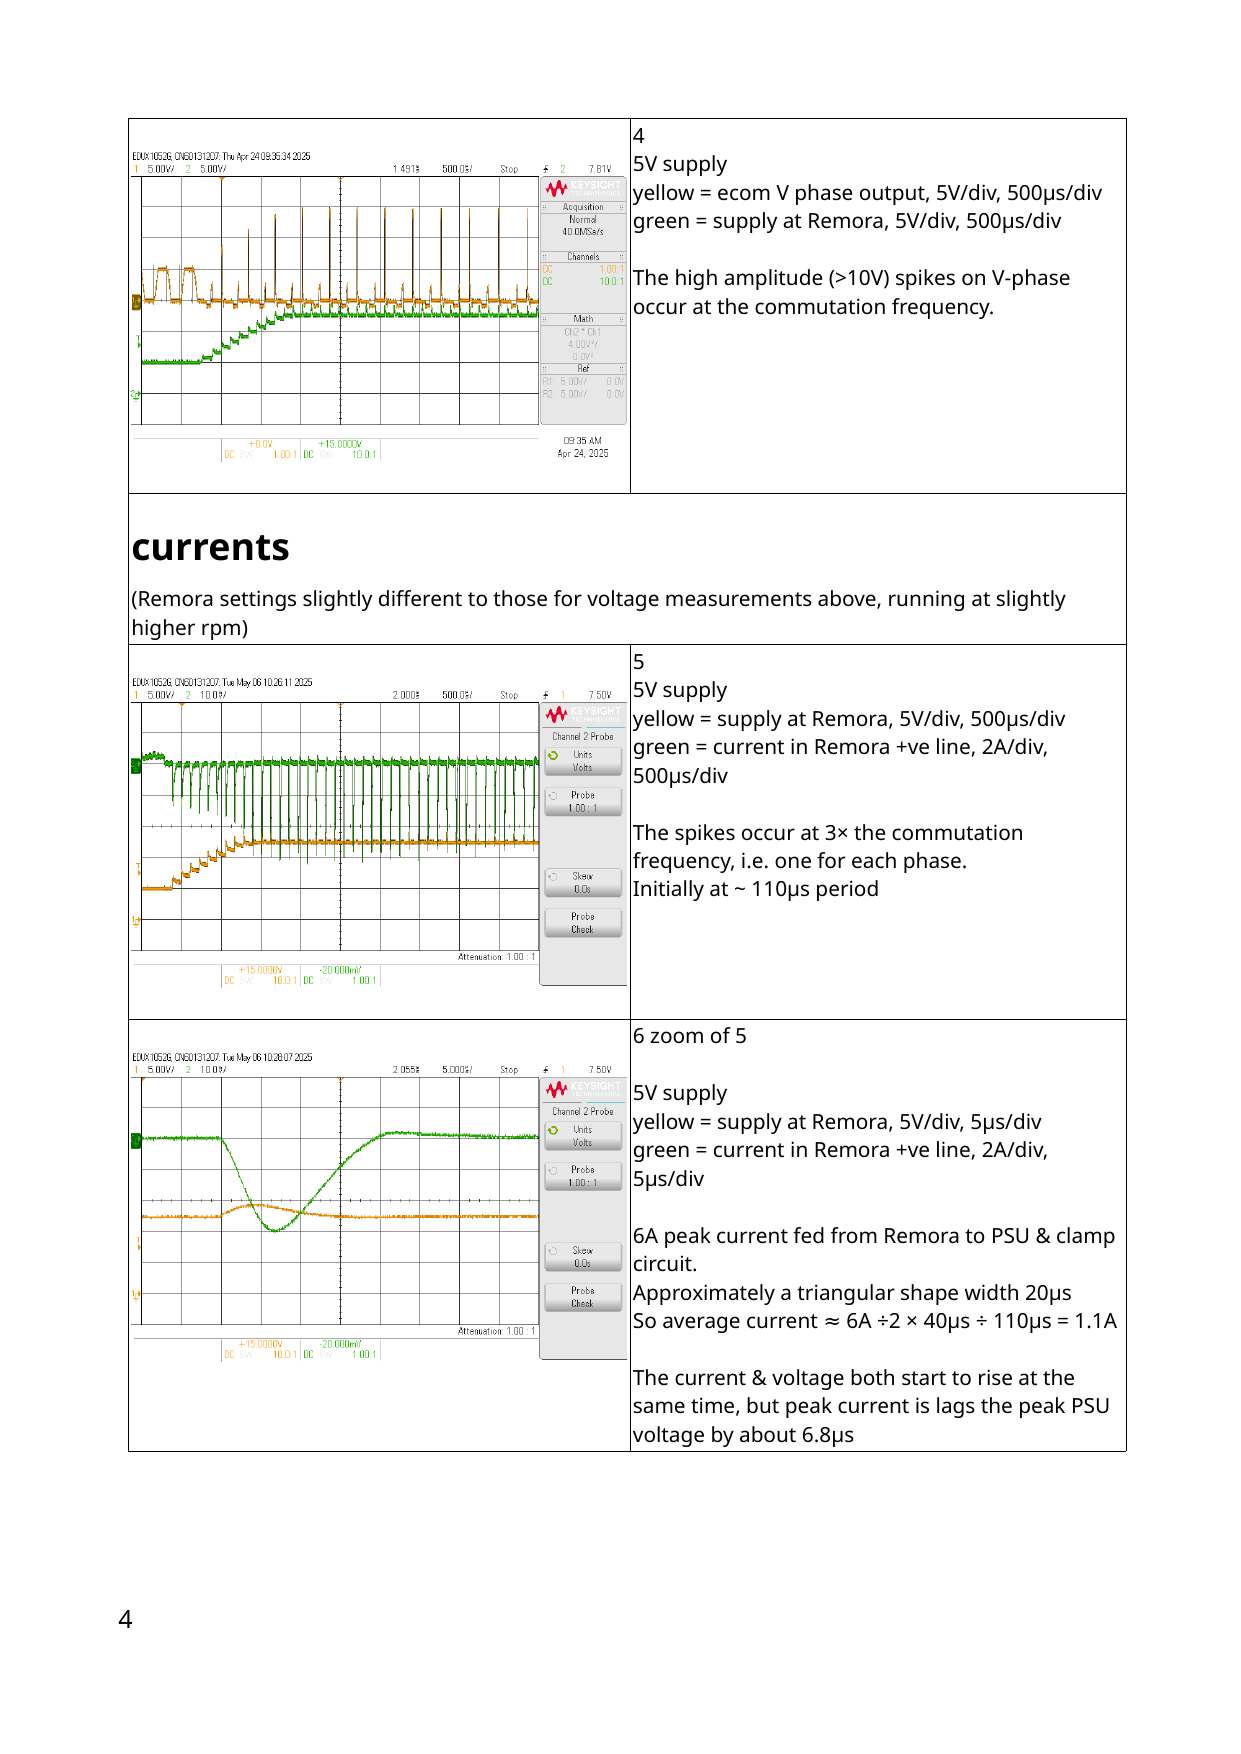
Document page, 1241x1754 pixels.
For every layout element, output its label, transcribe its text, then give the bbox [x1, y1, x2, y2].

table_cell 4 5V supply yellow = ecom V phase output, 5V/div, 500µs/div green = supply at Remora, 5V/div, 500µs/div The high amplitude (>10V) spikes on V-phase occur at the commutation frequency. [631, 119, 1126, 493]
table_cell 5 5V supply yellow = supply at Remora, 5V/div, 500µs/div green = current in Remora +ve line, 2A/div, 500µs/div The spikes occur at 3× the commutation frequency, i.e. one for each phase. Initially at ~ 110µs period [631, 645, 1126, 1019]
picture [131, 675, 627, 988]
picture [131, 1050, 627, 1362]
table_cell [129, 1020, 630, 1451]
table_cell 6 zoom of 5 5V supply yellow = supply at Remora, 5V/div, 5µs/div green = current in Remora +ve line, 2A/div, 5µs/div 6A peak current fed from Remora to PSU & clamp circuit. Approximately a triangular shape width 20µs So average current ≈ 6A ÷2 × 40µs ÷ 110µs = 1.1A The current & voltage both start to rise at the same time, but peak current is lags the peak PSU voltage by about 6.8µs [631, 1020, 1126, 1451]
table_cell [129, 645, 630, 1019]
picture [131, 149, 627, 462]
table_cell [129, 119, 630, 493]
table_cell currents (Remora settings slightly different to those for voltage measurements above, running at slightly higher rpm) [129, 494, 1126, 644]
